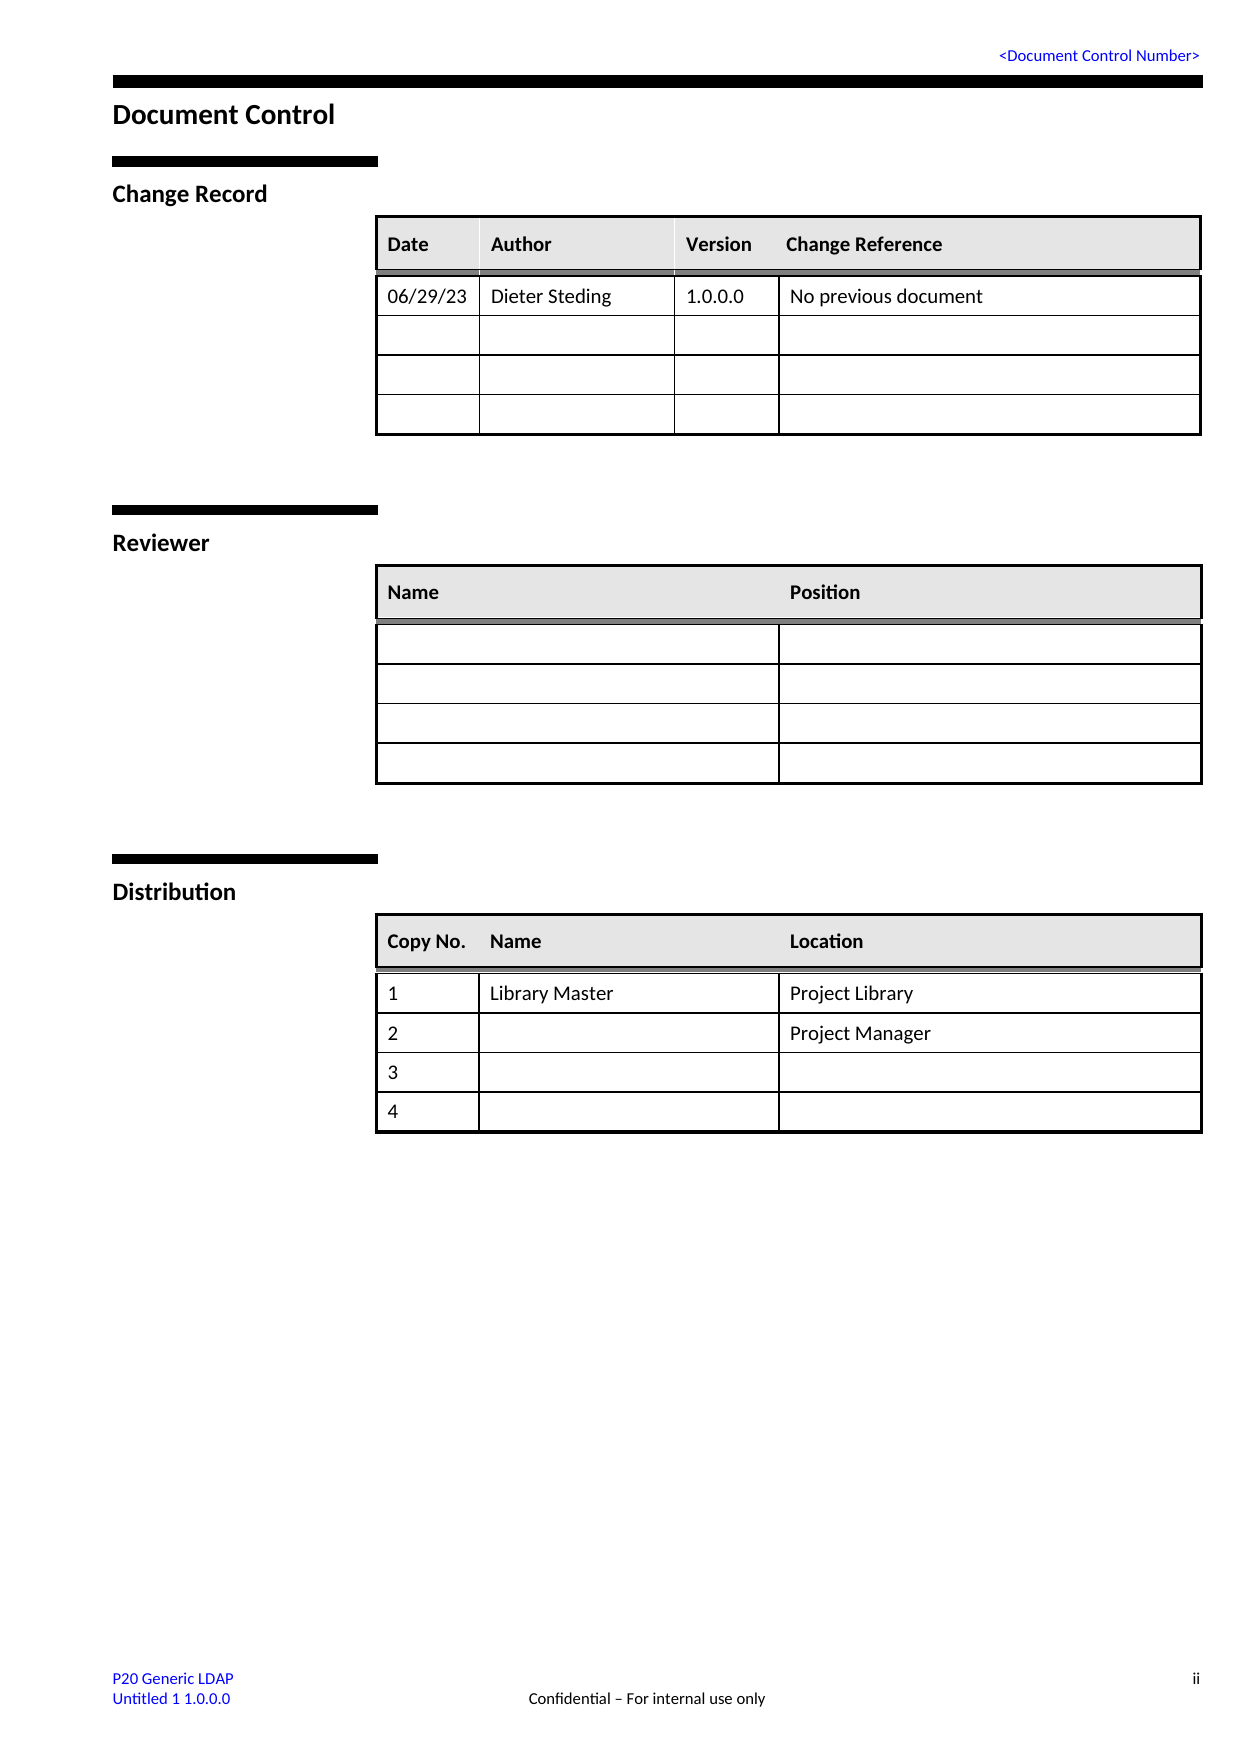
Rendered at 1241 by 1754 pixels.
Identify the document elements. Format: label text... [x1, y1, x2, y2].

table_cell [376, 270, 479, 275]
table_cell [378, 744, 778, 782]
table_header Date [378, 218, 479, 269]
table_cell [378, 665, 778, 703]
table_cell [675, 316, 778, 354]
table_cell [780, 356, 1199, 393]
table_cell Project Manager [780, 1014, 1200, 1051]
table_header Change Reference [775, 218, 1199, 269]
table_cell [780, 1053, 1200, 1091]
table_cell [779, 619, 1201, 624]
table_cell [780, 665, 1200, 703]
table_cell [378, 356, 479, 393]
table_cell No previous document [780, 277, 1199, 314]
subtitle Reviewer [112, 527, 1203, 558]
table_header Name [378, 567, 779, 617]
table_cell [378, 625, 778, 663]
table_cell [779, 968, 1201, 972]
table_cell [675, 395, 778, 433]
table_cell [480, 1093, 778, 1130]
table_cell [376, 619, 779, 624]
subtitle Change Record [112, 179, 1203, 209]
table_cell [480, 316, 674, 354]
table_cell Dieter Steding [480, 277, 674, 314]
table_header Name [479, 916, 779, 966]
table_header Position [779, 567, 1200, 617]
table_header Copy No. [378, 916, 479, 966]
table_cell Library Master [480, 974, 778, 1012]
table_cell [780, 625, 1200, 663]
table_cell [480, 395, 674, 433]
table_header Location [779, 916, 1200, 966]
subtitle Document Control [112, 76, 1203, 131]
table_cell [675, 356, 778, 393]
table_cell [480, 270, 674, 275]
table_cell 06/29/23 [378, 277, 479, 314]
table_cell [480, 356, 674, 393]
table_cell 1.0.0.0 [675, 277, 778, 314]
table_cell [378, 395, 479, 433]
table_cell [378, 704, 778, 742]
table_header Author [480, 218, 674, 269]
table_cell Project Library [780, 974, 1200, 1012]
table_cell 1 [378, 974, 478, 1012]
table_cell [480, 1014, 778, 1051]
table_cell [376, 968, 479, 972]
table_cell [675, 270, 779, 275]
table_header Version [675, 218, 775, 269]
table_cell [780, 744, 1200, 782]
table_cell [780, 704, 1200, 742]
table_cell 2 [378, 1014, 478, 1051]
table_cell 4 [378, 1093, 478, 1130]
table_cell [479, 968, 779, 972]
subtitle Distribution [112, 876, 1203, 907]
table_cell [780, 395, 1199, 433]
table_cell [780, 1093, 1200, 1130]
table_cell [779, 270, 1200, 275]
table_cell [780, 316, 1199, 354]
table_cell [378, 316, 479, 354]
table_cell 3 [378, 1053, 478, 1091]
table_cell [480, 1053, 778, 1091]
